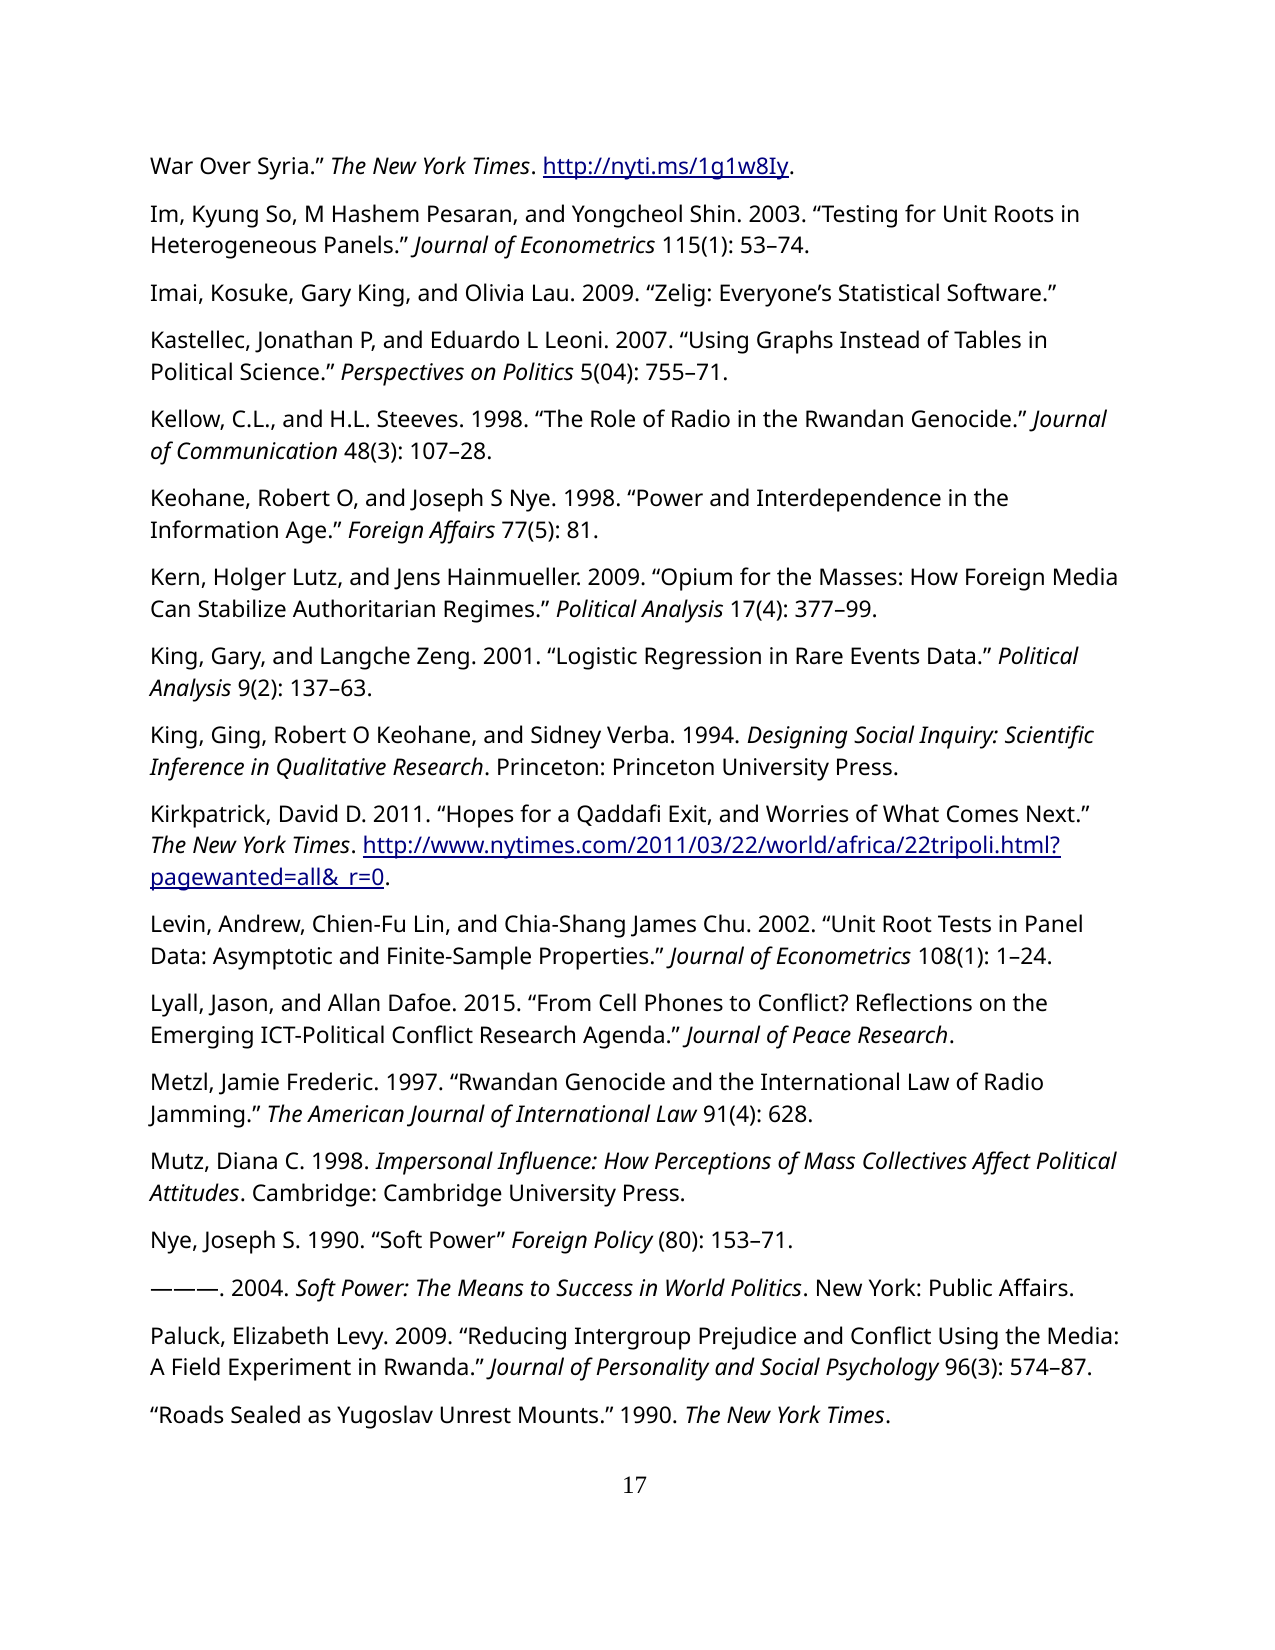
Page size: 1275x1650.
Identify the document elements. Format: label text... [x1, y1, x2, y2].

text Kastellec, Jonathan P, and Eduardo L Leoni. 2007. “Using Graphs Instead of Tables in Political Science.” Perspectives on Politics 5(04): 755–71. [150, 324, 1125, 387]
text Nye, Joseph S. 1990. “Soft Power” Foreign Policy (80): 153–71. [150, 1224, 1125, 1255]
text Lyall, Jason, and Allan Dafoe. 2015. “From Cell Phones to Conflict? Reflections on the Emerging ICT-Political Conflict Research Agenda.” Journal of Peace Research. [150, 987, 1125, 1050]
text Levin, Andrew, Chien-Fu Lin, and Chia-Shang James Chu. 2002. “Unit Root Tests in Panel Data: Asymptotic and Finite-Sample Properties.” Journal of Econometrics 108(1): 1–24. [150, 908, 1125, 971]
text Imai, Kosuke, Gary King, and Olivia Lau. 2009. “Zelig: Everyone’s Statistical Software.” [150, 277, 1125, 308]
text Mutz, Diana C. 1998. Impersonal Influence: How Perceptions of Mass Collectives Affect Political Attitudes. Cambridge: Cambridge University Press. [150, 1145, 1125, 1208]
text Paluck, Elizabeth Levy. 2009. “Reducing Intergroup Prejudice and Conflict Using the Media: A Field Experiment in Rwanda.” Journal of Personality and Social Psychology 96(3): 574–87. [150, 1319, 1125, 1382]
text Kirkpatrick, David D. 2011. “Hopes for a Qaddafi Exit, and Worries of What Comes Next.” The New York Times. http://www.nytimes.com/2011/03/22/world/africa/22tripoli.html?pagewanted=all&_r=0. [150, 798, 1125, 892]
text “Roads Sealed as Yugoslav Unrest Mounts.” 1990. The New York Times. [150, 1398, 1125, 1430]
text Keohane, Robert O, and Joseph S Nye. 1998. “Power and Interdependence in the Information Age.” Foreign Affairs 77(5): 81. [150, 482, 1125, 545]
text Metzl, Jamie Frederic. 1997. “Rwandan Genocide and the International Law of Radio Jamming.” The American Journal of International Law 91(4): 628. [150, 1066, 1125, 1129]
text King, Ging, Robert O Keohane, and Sidney Verba. 1994. Designing Social Inquiry: Scientific Inference in Qualitative Research. Princeton: Princeton University Press. [150, 719, 1125, 782]
text ———. 2004. Soft Power: The Means to Success in World Politics. New York: Public Affairs. [150, 1272, 1125, 1303]
text War Over Syria.” The New York Times. http://nyti.ms/1g1w8Iy. [150, 150, 1125, 181]
text Im, Kyung So, M Hashem Pesaran, and Yongcheol Shin. 2003. “Testing for Unit Roots in Heterogeneous Panels.” Journal of Econometrics 115(1): 53–74. [150, 198, 1125, 260]
text King, Gary, and Langche Zeng. 2001. “Logistic Regression in Rare Events Data.” Political Analysis 9(2): 137–63. [150, 640, 1125, 703]
text Kellow, C.L., and H.L. Steeves. 1998. “The Role of Radio in the Rwandan Genocide.” Journal of Communication 48(3): 107–28. [150, 403, 1125, 466]
text Kern, Holger Lutz, and Jens Hainmueller. 2009. “Opium for the Masses: How Foreign Media Can Stabilize Authoritarian Regimes.” Political Analysis 17(4): 377–99. [150, 561, 1125, 624]
